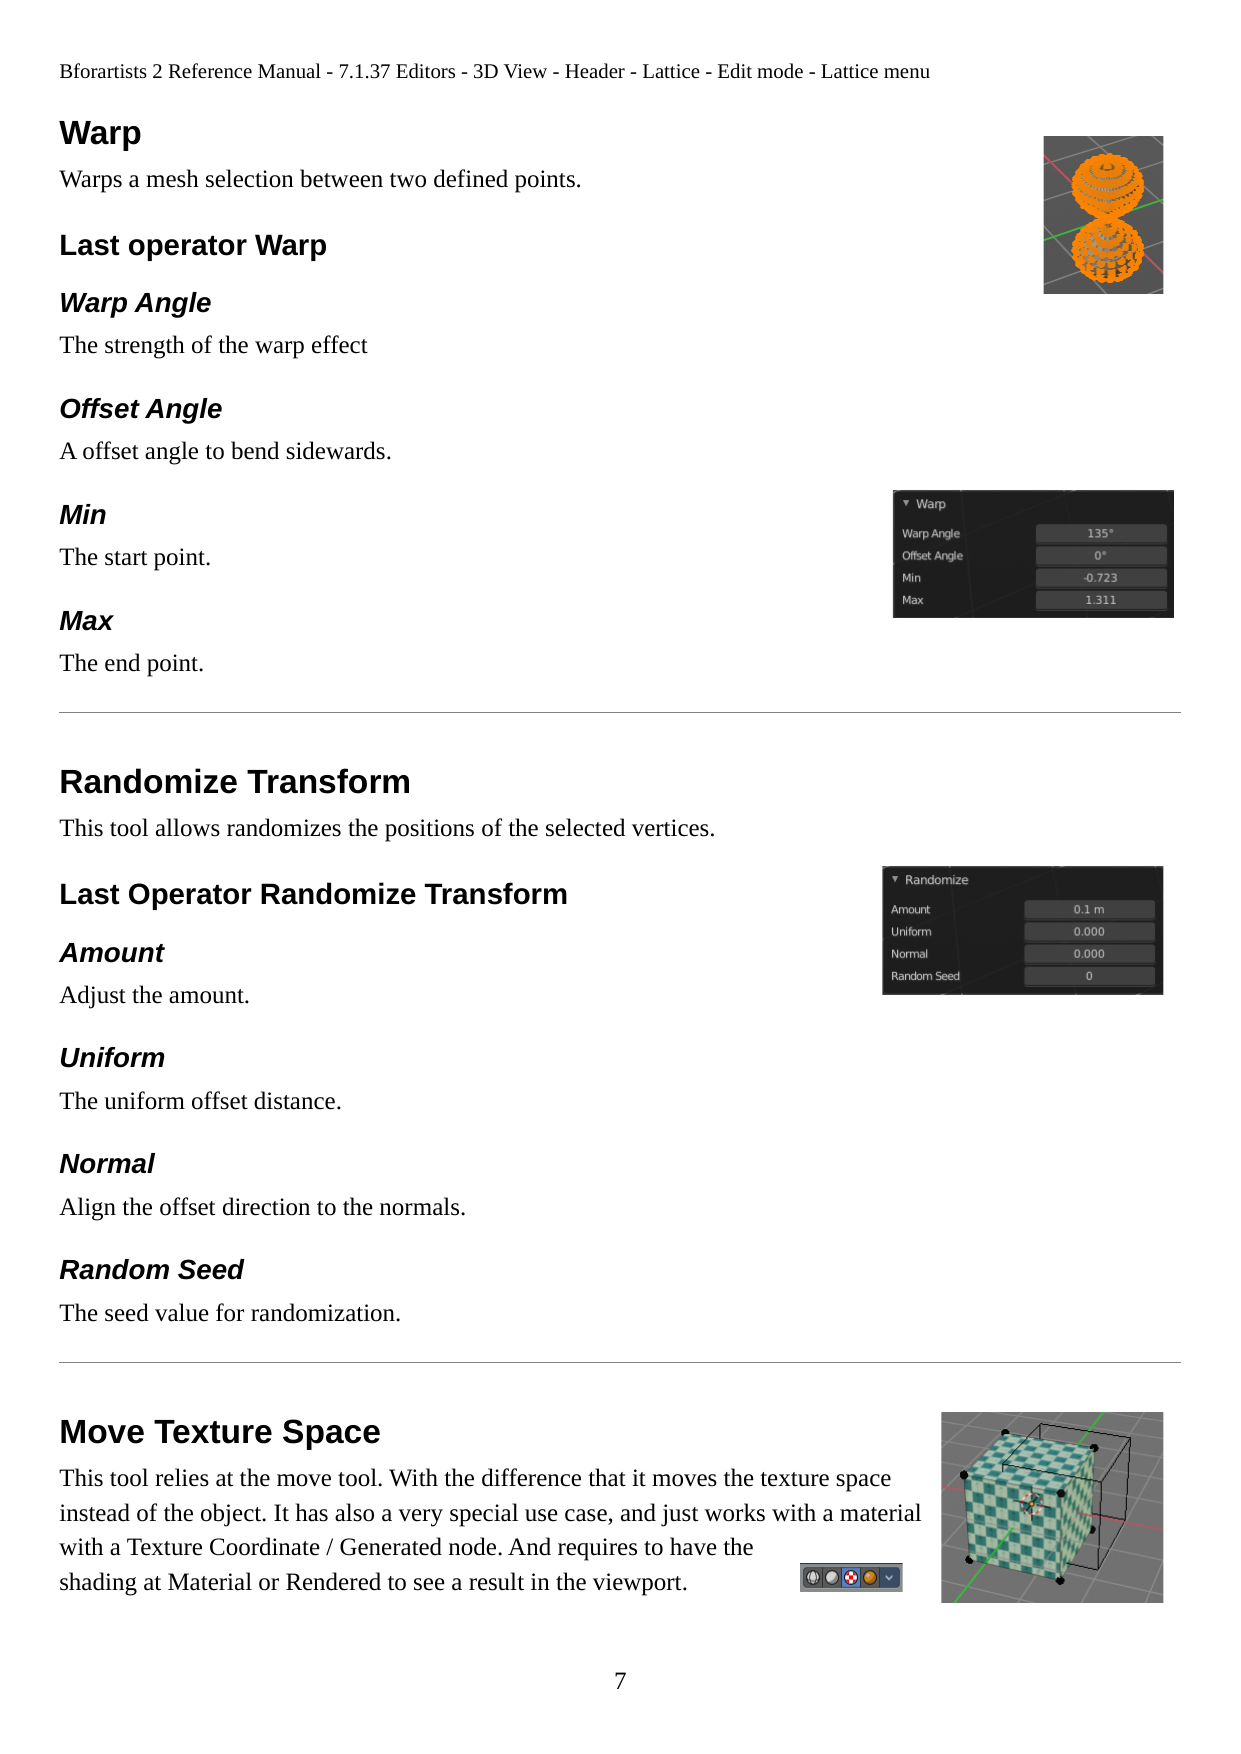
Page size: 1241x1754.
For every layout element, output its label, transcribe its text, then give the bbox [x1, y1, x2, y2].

text The start point. [59, 542, 892, 571]
subtitle Warp [59, 113, 1181, 151]
subtitle Random Seed [59, 1254, 1181, 1286]
subtitle Last Operator Randomize Transform [59, 877, 882, 911]
subtitle Warp Angle [59, 286, 1181, 318]
subtitle [1174, 498, 1181, 530]
subtitle Last operator Warp [59, 227, 1043, 261]
text Warps a mesh selection between two defined points. [59, 164, 1043, 192]
subtitle [1164, 227, 1181, 261]
text Align the offset direction to the normals. [59, 1192, 1181, 1221]
text The end point. [59, 648, 1181, 677]
text A offset angle to bend sidewards. [59, 436, 1181, 465]
picture [892, 490, 1174, 618]
text The seed value for randomization. [59, 1298, 1181, 1327]
picture [800, 1563, 903, 1592]
text Adjust the amount. [59, 980, 1181, 1009]
subtitle Normal [59, 1148, 1181, 1180]
subtitle [1164, 1412, 1181, 1451]
picture [941, 1412, 1164, 1603]
subtitle Amount [59, 936, 882, 968]
subtitle Offset Angle [59, 392, 1181, 424]
picture [1043, 136, 1164, 294]
picture [882, 866, 1164, 995]
subtitle Move Texture Space [59, 1412, 941, 1451]
text The strength of the warp effect [59, 331, 1181, 359]
text This tool allows randomizes the positions of the selected vertices. [59, 813, 1181, 842]
text The uniform offset distance. [59, 1086, 1181, 1115]
subtitle Randomize Transform [59, 762, 1181, 801]
subtitle [1164, 936, 1181, 968]
text This tool relies at the move tool. With the difference that it moves the texture space instead of the object. It has also a very special use case, and just works with a material with a Texture Coordinate / Generated node. And requires to have the shading at Material or Rendered to see a result in the viewport. [59, 1463, 941, 1596]
subtitle Max [59, 604, 1181, 636]
subtitle Min [59, 498, 892, 530]
subtitle Uniform [59, 1042, 1181, 1074]
